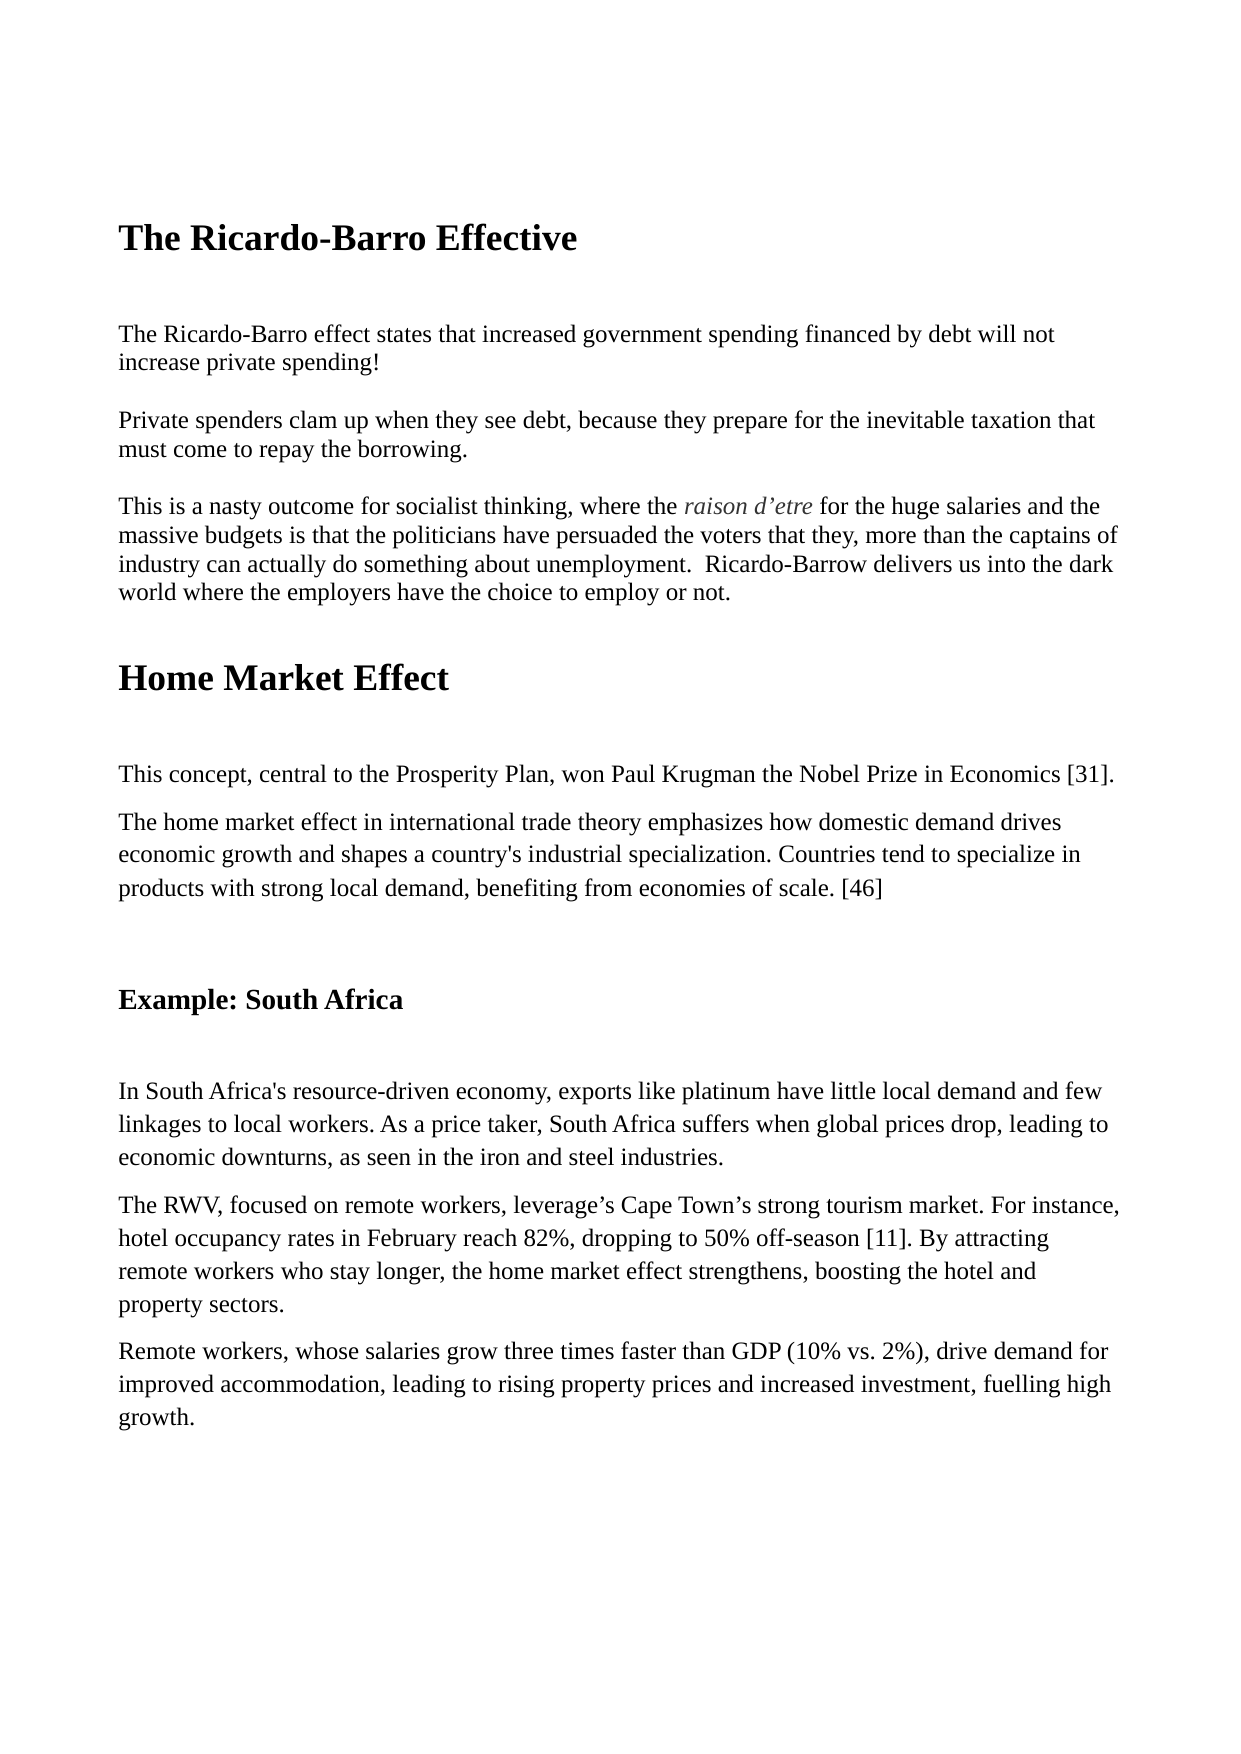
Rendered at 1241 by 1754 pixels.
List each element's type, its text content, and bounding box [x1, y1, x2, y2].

text Remote workers, whose salaries grow three times faster than GDP (10% vs. 2%), drive demand for improved accommodation, leading to rising property prices and increased investment, fuelling high growth. [118, 1336, 1122, 1431]
subtitle Example: South Africa [118, 982, 1122, 1016]
text The home market effect in international trade theory emphasizes how domestic demand drives economic growth and shapes a country's industrial specialization. Countries tend to specialize in products with strong local demand, benefiting from economies of scale. [46] [118, 807, 1122, 901]
text This concept, central to the Prosperity Plan, won Paul Krugman the Nobel Prize in Economics [31]. [118, 759, 1122, 788]
text In South Africa's resource-driven economy, exports like platinum have little local demand and few linkages to local workers. As a price taker, South Africa suffers when global prices drop, leading to economic downturns, as seen in the iron and steel industries. [118, 1076, 1122, 1171]
subtitle Home Market Effect [118, 656, 1122, 699]
text Private spenders clam up when they see debt, because they prepare for the inevitable taxation that must come to repay the borrowing. [118, 405, 1122, 462]
text The Ricardo-Barro effect states that increased government spending financed by debt will not increase private spending! [118, 319, 1122, 376]
text This is a nasty outcome for socialist thinking, where the raison d’etre for the huge salaries and the massive budgets is that the politicians have persuaded the voters that they, more than the captains of industry can actually do something about unemployment. Ricardo-Barrow delivers us into the dark world where the employers have the choice to employ or not. [118, 491, 1122, 606]
subtitle The Ricardo-Barro Effective [118, 215, 1122, 258]
text The RWV, focused on remote workers, leverage’s Cape Town’s strong tourism market. For instance, hotel occupancy rates in February reach 82%, dropping to 50% off-season [11]. By attracting remote workers who stay longer, the home market effect strengthens, boosting the hotel and property sectors. [118, 1190, 1122, 1317]
